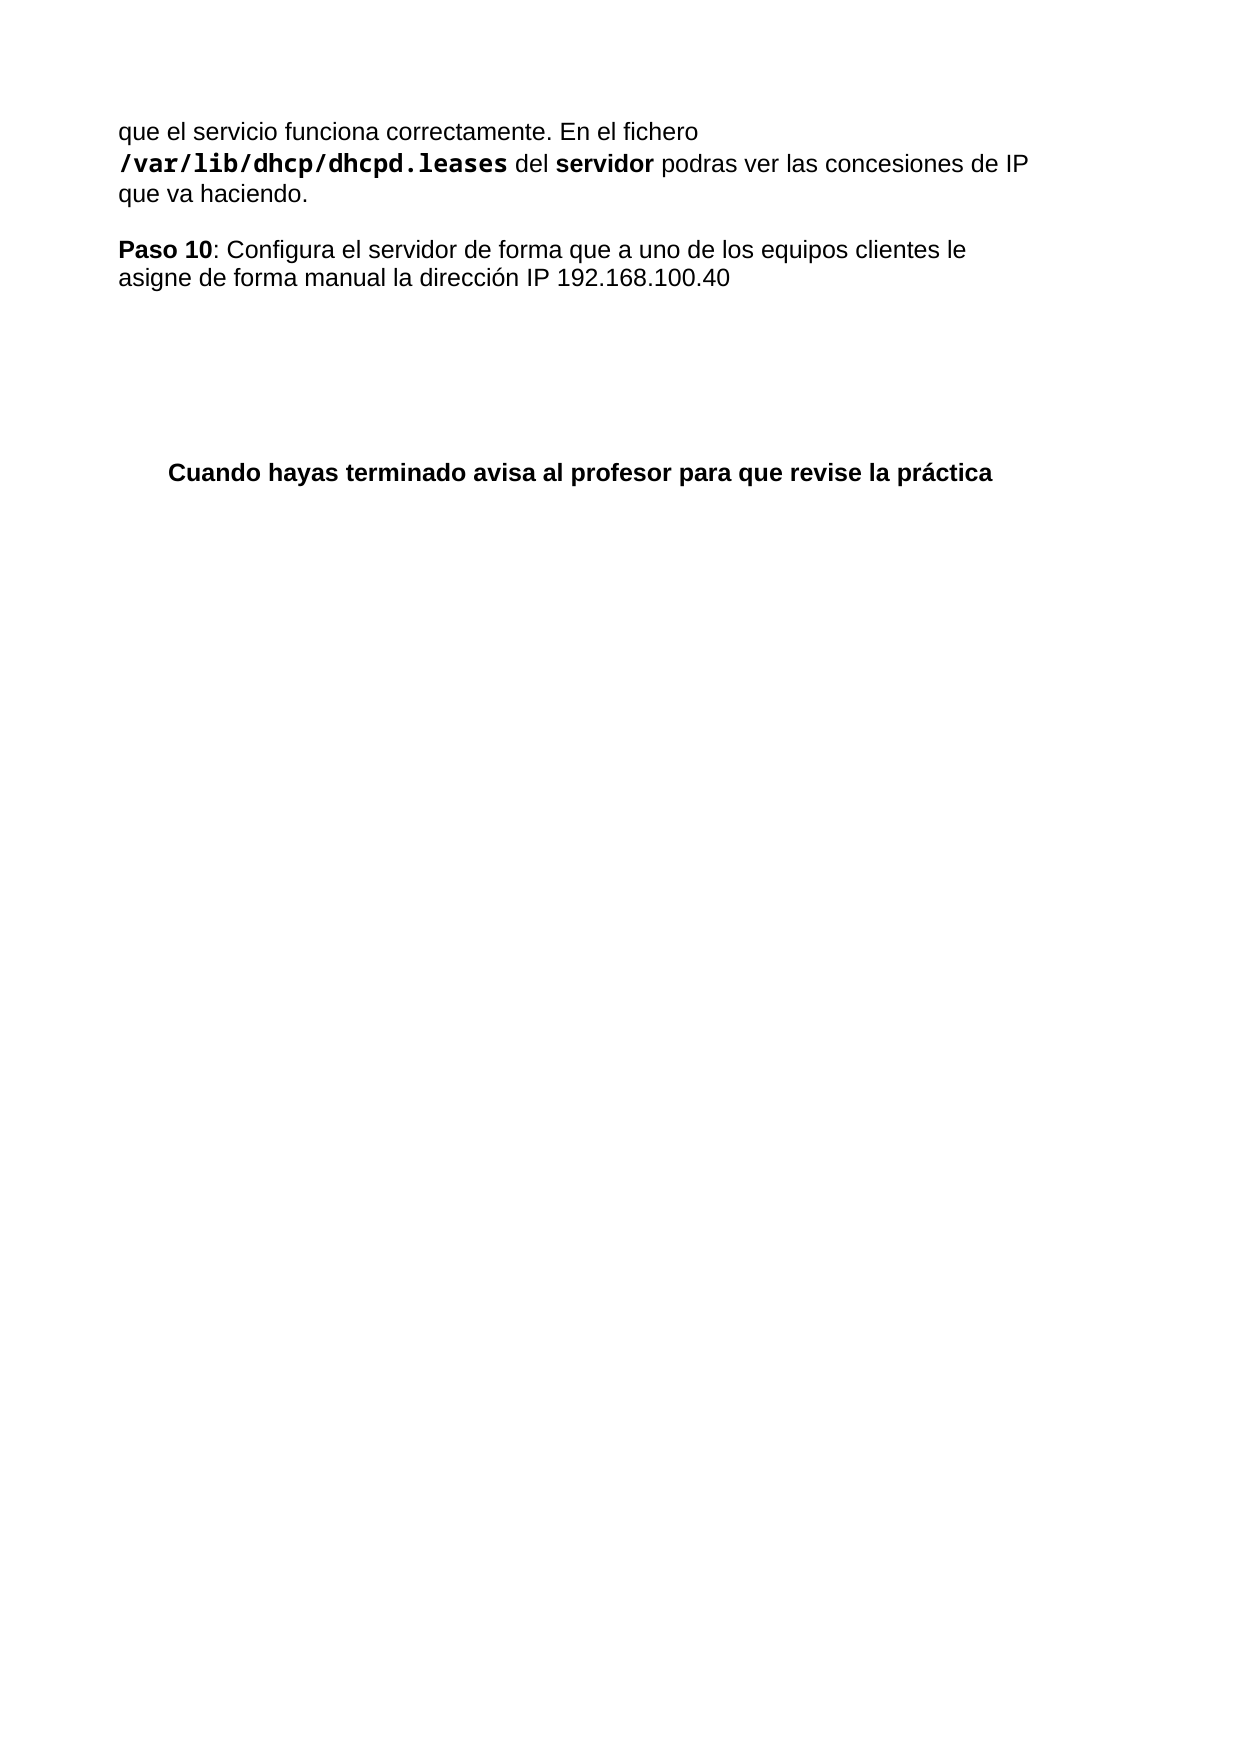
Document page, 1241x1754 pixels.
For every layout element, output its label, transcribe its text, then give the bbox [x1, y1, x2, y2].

text que el servicio funciona correctamente. En el fichero /var/lib/dhcp/dhcpd.leases del servidor podras ver las concesiones de IP que va haciendo. [118, 118, 1043, 208]
text Cuando hayas terminado avisa al profesor para que revise la práctica [118, 459, 1043, 487]
text Paso 10: Configura el servidor de forma que a uno de los equipos clientes le asigne de forma manual la dirección IP 192.168.100.40 [118, 236, 1043, 292]
